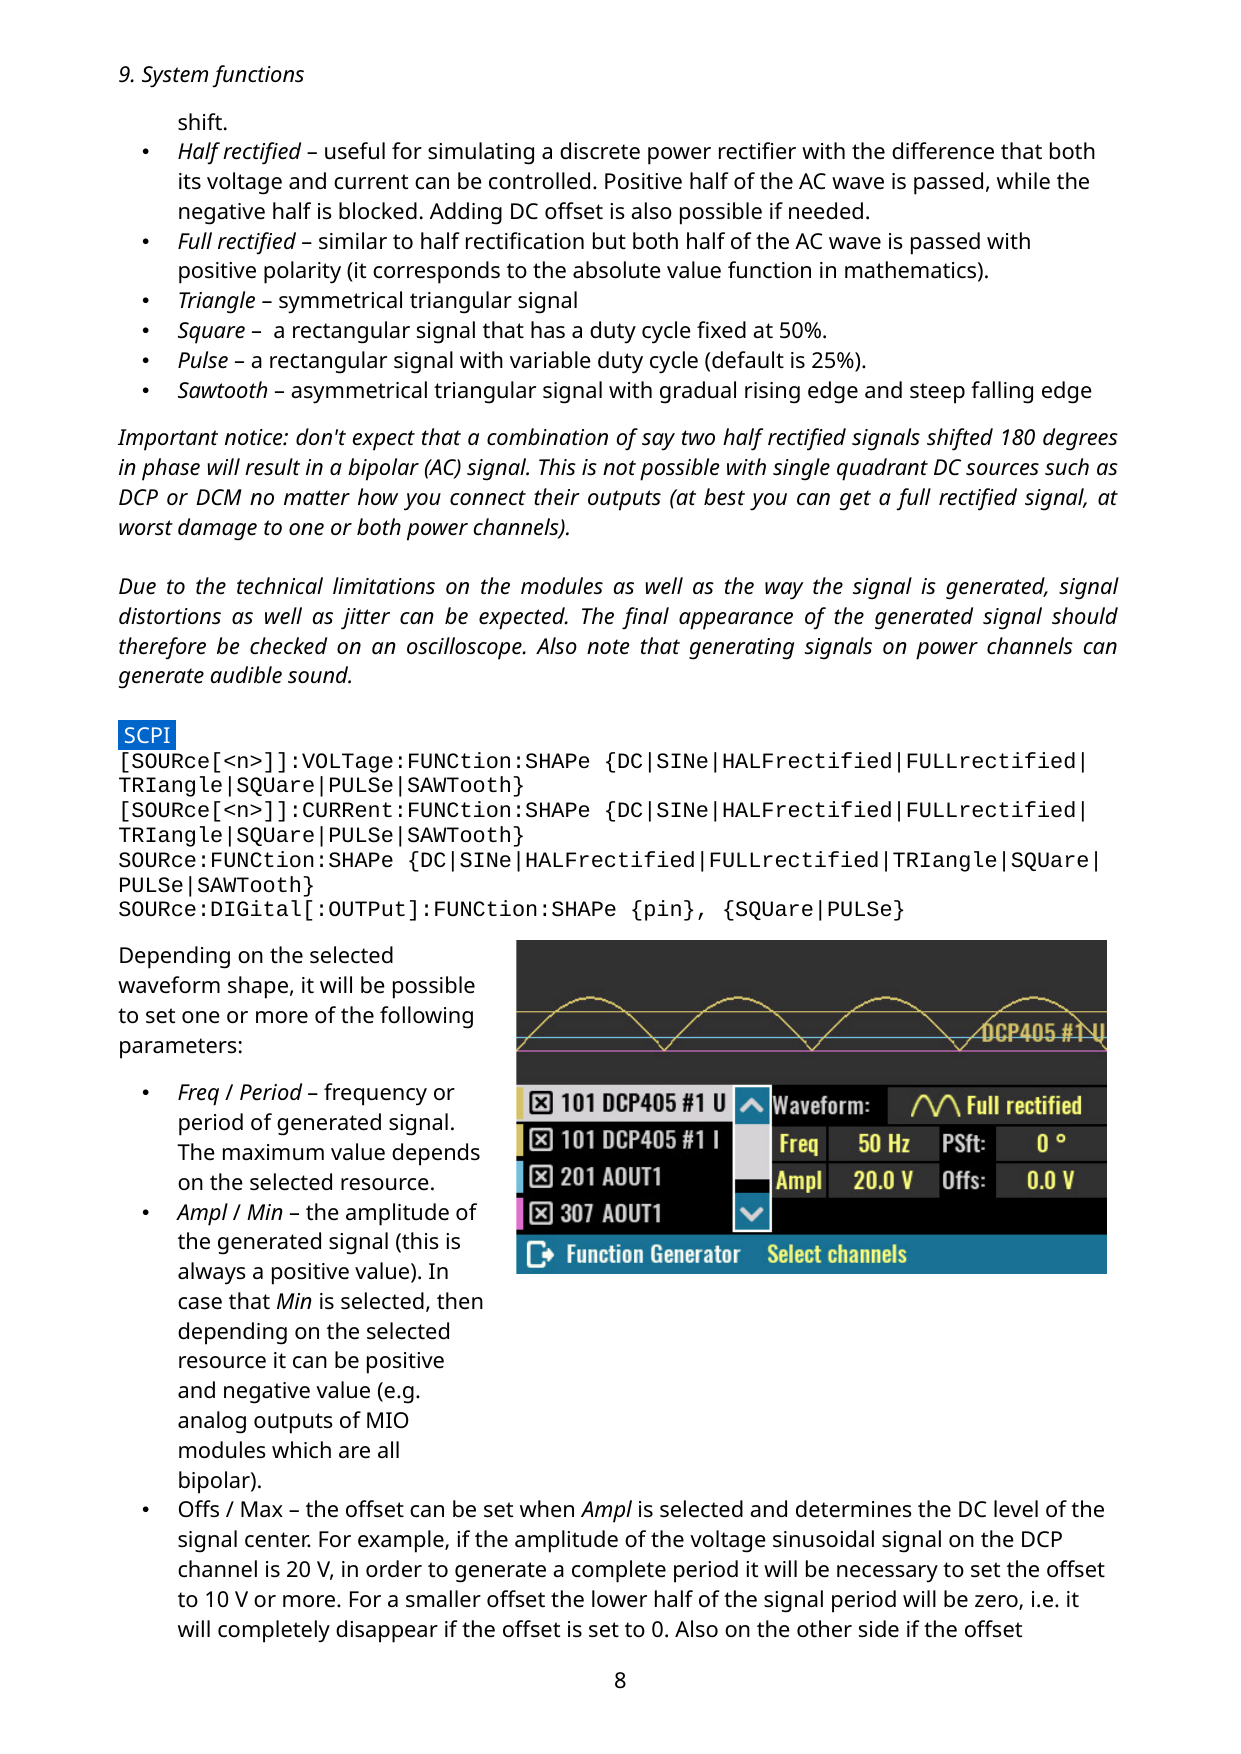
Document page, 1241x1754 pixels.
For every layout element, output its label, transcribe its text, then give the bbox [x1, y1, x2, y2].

list Offs / Max – the offset can be set when Ampl is selected and determines the DC level of the signal center. For example, if the amplitude of the voltage sinusoidal signal on the DCP channel is 20 V, in order to generate a complete period it will be necessary to set the offset to 10 V or more. For a smaller offset the lower half of the signal period will be zero, i.e. it will completely disappear if the offset is set to 0. Also on the other side if the offset [142, 1494, 1110, 1643]
list Sawtooth – asymmetrical triangular signal with gradual rising edge and steep falling edge [142, 375, 1110, 404]
text [SOURce[<n>]]:CURRent:FUNCtion:SHAPe {DC|SINe|HALFrectified|FULLrectified|TRIangle|SQUare|PULSe|SAWTooth} [118, 799, 1122, 849]
text [SOURce[<n>]]:VOLTage:FUNCtion:SHAPe {DC|SINe|HALFrectified|FULLrectified|TRIangle|SQUare|PULSe|SAWTooth} [118, 750, 1122, 799]
table_header Depending on the selected waveform shape, it will be possible to set one or more of the following parameters: Freq / Period – frequency or period of generated signal. The maximum value depends on the selected resource. Ampl / Min – the amplitude of the generated signal (this is always a positive value). In case that Min is selected, then depending on the selected resource it can be positive and negative value (e.g. analog outputs of MIO modules which are all bipolar). [118, 941, 501, 1494]
text SCPI [118, 720, 1122, 750]
text SOURce:DIGital[:OUTPut]:FUNCtion:SHAPe {pin}, {SQUare|PULSe} [118, 899, 1122, 923]
table_header [501, 941, 1122, 1494]
list Full rectified – similar to half rectification but both half of the AC wave is passed with positive polarity (it corresponds to the absolute value function in mathematics). [142, 226, 1110, 285]
text SOURce:FUNCtion:SHAPe {DC|SINe|HALFrectified|FULLrectified|TRIangle|SQUare|PULSe|SAWTooth} [118, 849, 1122, 899]
text Important notice: don't expect that a combination of say two half rectified signals shifted 180 degrees in phase will result in a bipolar (AC) signal. This is not possible with single quadrant DC sources such as DCP or DCM no matter how you connect their outputs (at best you can get a full rectified signal, at worst damage to one or both power channels). [118, 422, 1122, 541]
table_header [501, 107, 1122, 136]
list Half rectified – useful for simulating a discrete power rectifier with the difference that both its voltage and current can be controlled. Positive half of the AC wave is passed, while the negative half is blocked. Adding DC offset is also possible if needed. [142, 136, 1110, 226]
list Triangle – symmetrical triangular signal [142, 285, 1110, 315]
list Square – a rectangular signal that has a duty cycle fixed at 50%. [142, 315, 1110, 345]
picture [516, 940, 1107, 1274]
table_header shift. [118, 107, 501, 136]
text Due to the technical limitations on the modules as well as the way the signal is generated, signal distortions as well as jitter can be expected. The final appearance of the generated signal should therefore be checked on an oscilloscope. Also note that generating signals on power channels can generate audible sound. [118, 571, 1122, 690]
list Pulse – a rectangular signal with variable duty cycle (default is 25%). [142, 345, 1110, 375]
